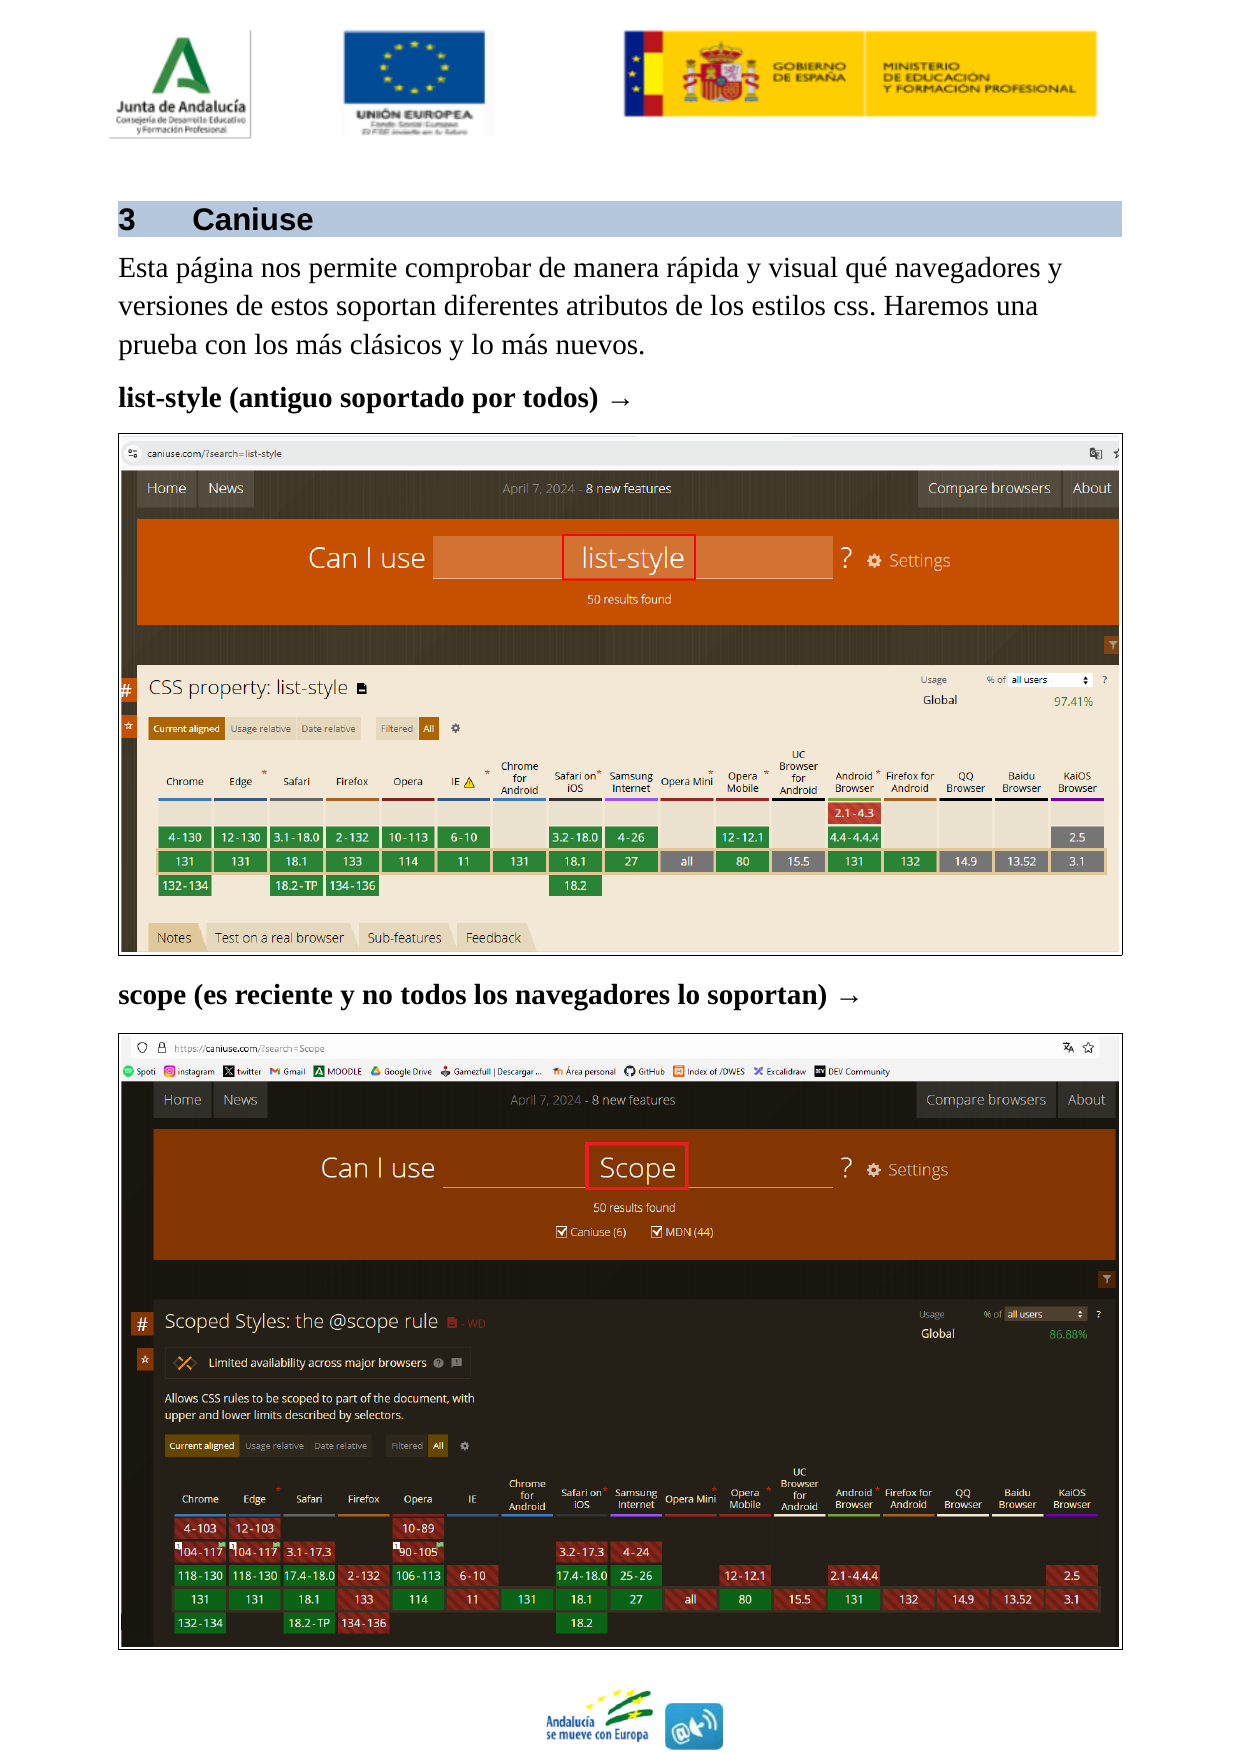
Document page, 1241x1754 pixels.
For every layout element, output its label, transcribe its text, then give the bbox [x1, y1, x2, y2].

text scope (es reciente y no todos los navegadores lo soportan) → [119, 434, 1122, 955]
picture [107, 11, 1112, 143]
picture [529, 1665, 727, 1754]
text scope (es reciente y no todos los navegadores lo soportan) → [119, 1034, 1122, 1649]
subtitle Caniuse [118, 201, 1122, 237]
text scope (es reciente y no todos los navegadores lo soportan) → [118, 956, 1122, 1011]
text Esta página nos permite comprobar de manera rápida y visual qué navegadores y versiones de estos soportan diferentes atributos de los estilos css. Haremos una prueba con los más clásicos y lo más nuevos. [118, 250, 1122, 360]
text list-style (antiguo soportado por todos) → [118, 380, 1122, 413]
picture [121, 1036, 1119, 1647]
picture [121, 436, 1119, 952]
